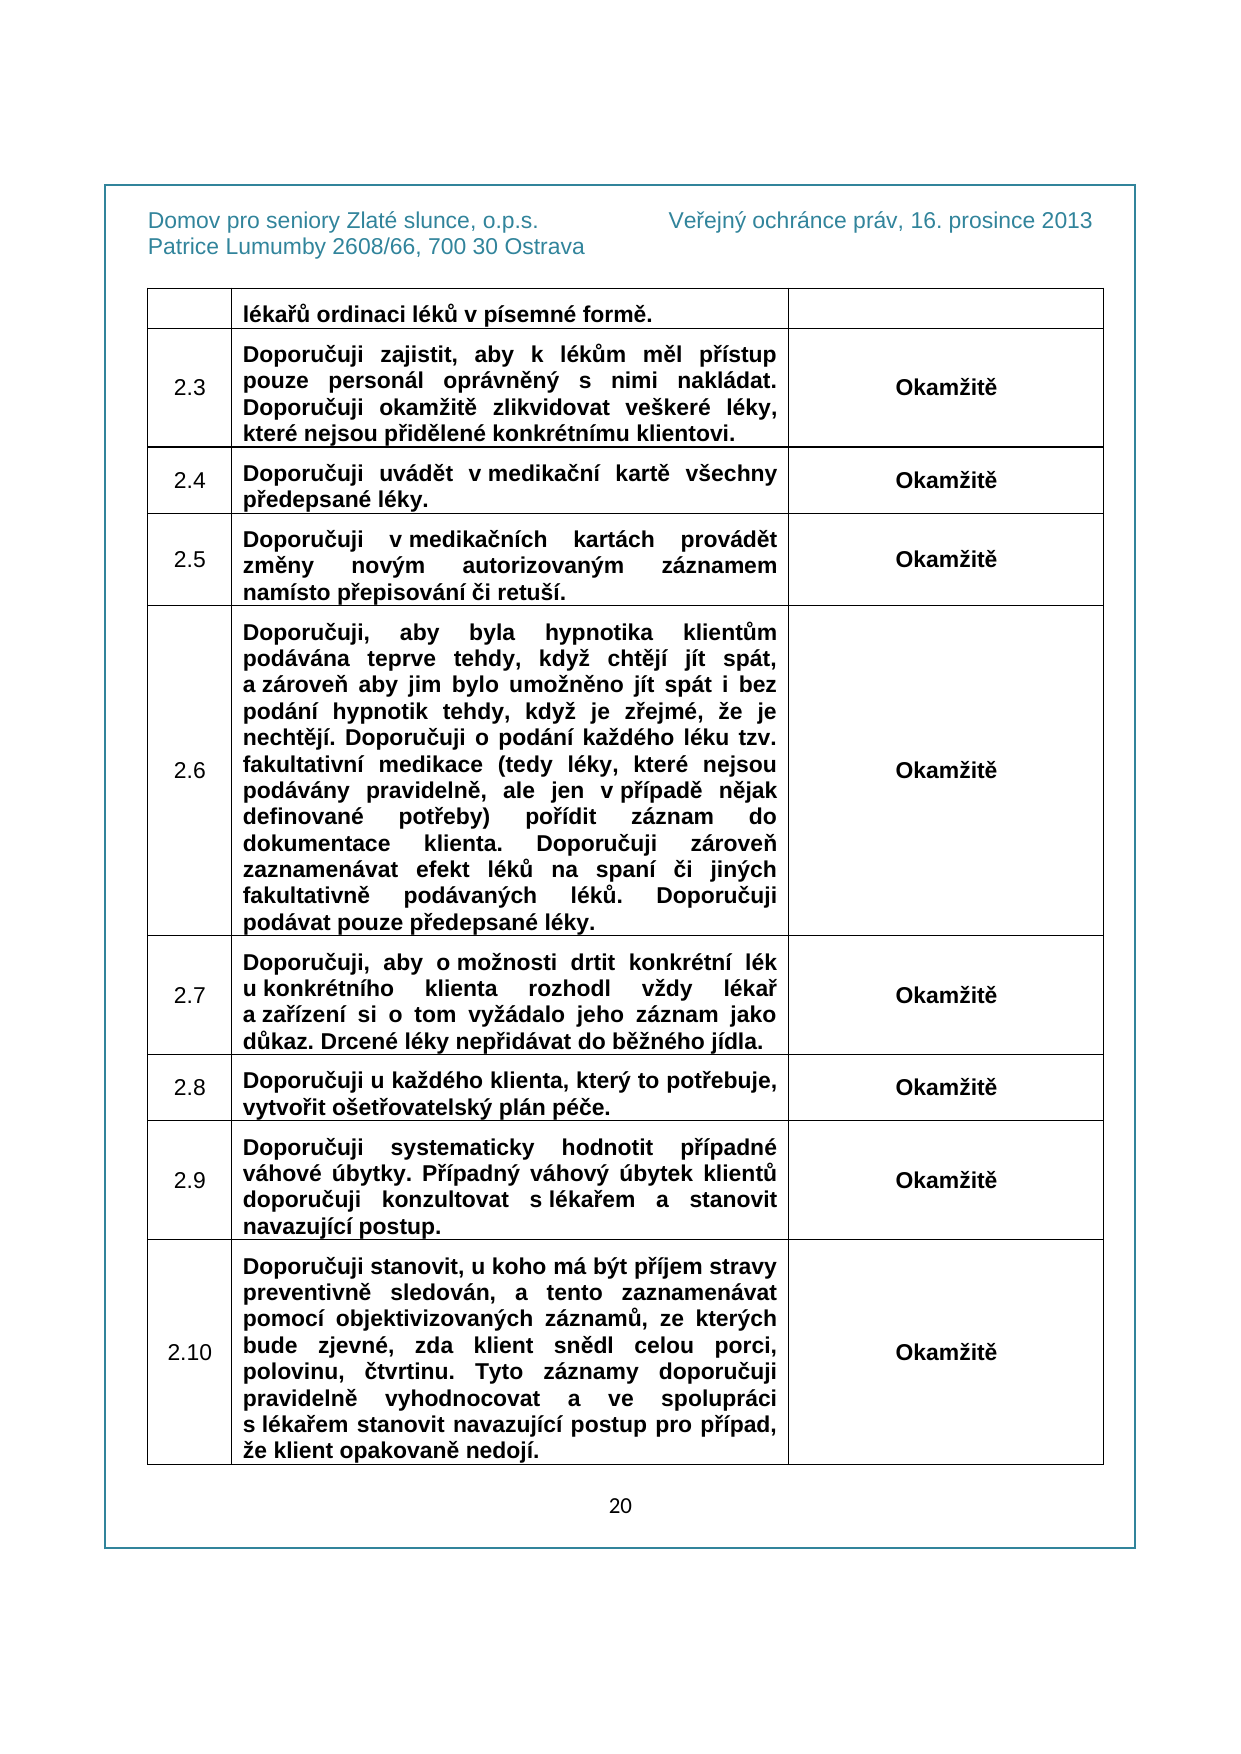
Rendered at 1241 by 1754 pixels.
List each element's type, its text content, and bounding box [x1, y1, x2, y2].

table_cell Doporučuji uvádět v medikační kartě všechny předepsané léky. [232, 448, 788, 513]
table_cell Doporučuji, aby byla hypnotika klientům podávána teprve tehdy, když chtějí jít spát, a zároveň aby jim bylo umožněno jít spát i bez podání hypnotik tehdy, když je zřejmé, že je nechtějí. Doporučuji o podání každého léku tzv. fakultativní medikace (tedy léky, které nejsou podávány pravidelně, ale jen v případě nějak definované potřeby) pořídit záznam do dokumentace klienta. Doporučuji zároveň zaznamenávat efekt léků na spaní či jiných fakultativně podávaných léků. Doporučuji podávat pouze předepsané léky. [232, 606, 788, 935]
table_cell 2.7 [148, 936, 231, 1054]
table_cell Okamžitě [789, 514, 1103, 605]
table_cell 2.3 [148, 329, 231, 446]
table_cell 2.8 [148, 1055, 231, 1120]
table_cell Doporučuji u každého klienta, který to potřebuje, vytvořit ošetřovatelský plán péče. [232, 1055, 788, 1120]
table_cell 2.6 [148, 606, 231, 935]
table_cell 2.5 [148, 514, 231, 605]
table_cell Doporučuji, aby o možnosti drtit konkrétní lék u konkrétního klienta rozhodl vždy lékař a zařízení si o tom vyžádalo jeho záznam jako důkaz. Drcené léky nepřidávat do běžného jídla. [232, 936, 788, 1054]
table_cell [148, 289, 231, 327]
table_cell [789, 289, 1103, 327]
table_cell Okamžitě [789, 1055, 1103, 1120]
table_cell lékařů ordinaci léků v písemné formě. [232, 289, 788, 327]
table_cell 2.4 [148, 448, 231, 513]
table_cell Okamžitě [789, 606, 1103, 935]
table_cell Okamžitě [789, 936, 1103, 1054]
table_cell Okamžitě [789, 1240, 1103, 1463]
table_cell Doporučuji stanovit, u koho má být příjem stravy preventivně sledován, a tento zaznamenávat pomocí objektivizovaných záznamů, ze kterých bude zjevné, zda klient snědl celou porci, polovinu, čtvrtinu. Tyto záznamy doporučuji pravidelně vyhodnocovat a ve spolupráci s lékařem stanovit navazující postup pro případ, že klient opakovaně nedojí. [232, 1240, 788, 1463]
table_cell 2.10 [148, 1240, 231, 1463]
table_cell Okamžitě [789, 448, 1103, 513]
table_cell Doporučuji zajistit, aby k lékům měl přístup pouze personál oprávněný s nimi nakládat. Doporučuji okamžitě zlikvidovat veškeré léky, které nejsou přidělené konkrétnímu klientovi. [232, 329, 788, 446]
table_cell Doporučuji systematicky hodnotit případné váhové úbytky. Případný váhový úbytek klientů doporučuji konzultovat s lékařem a stanovit navazující postup. [232, 1121, 788, 1239]
table_cell Okamžitě [789, 1121, 1103, 1239]
table_cell Okamžitě [789, 329, 1103, 446]
table_cell 2.9 [148, 1121, 231, 1239]
table_cell Doporučuji v medikačních kartách provádět změny novým autorizovaným záznamem namísto přepisování či retuší. [232, 514, 788, 605]
